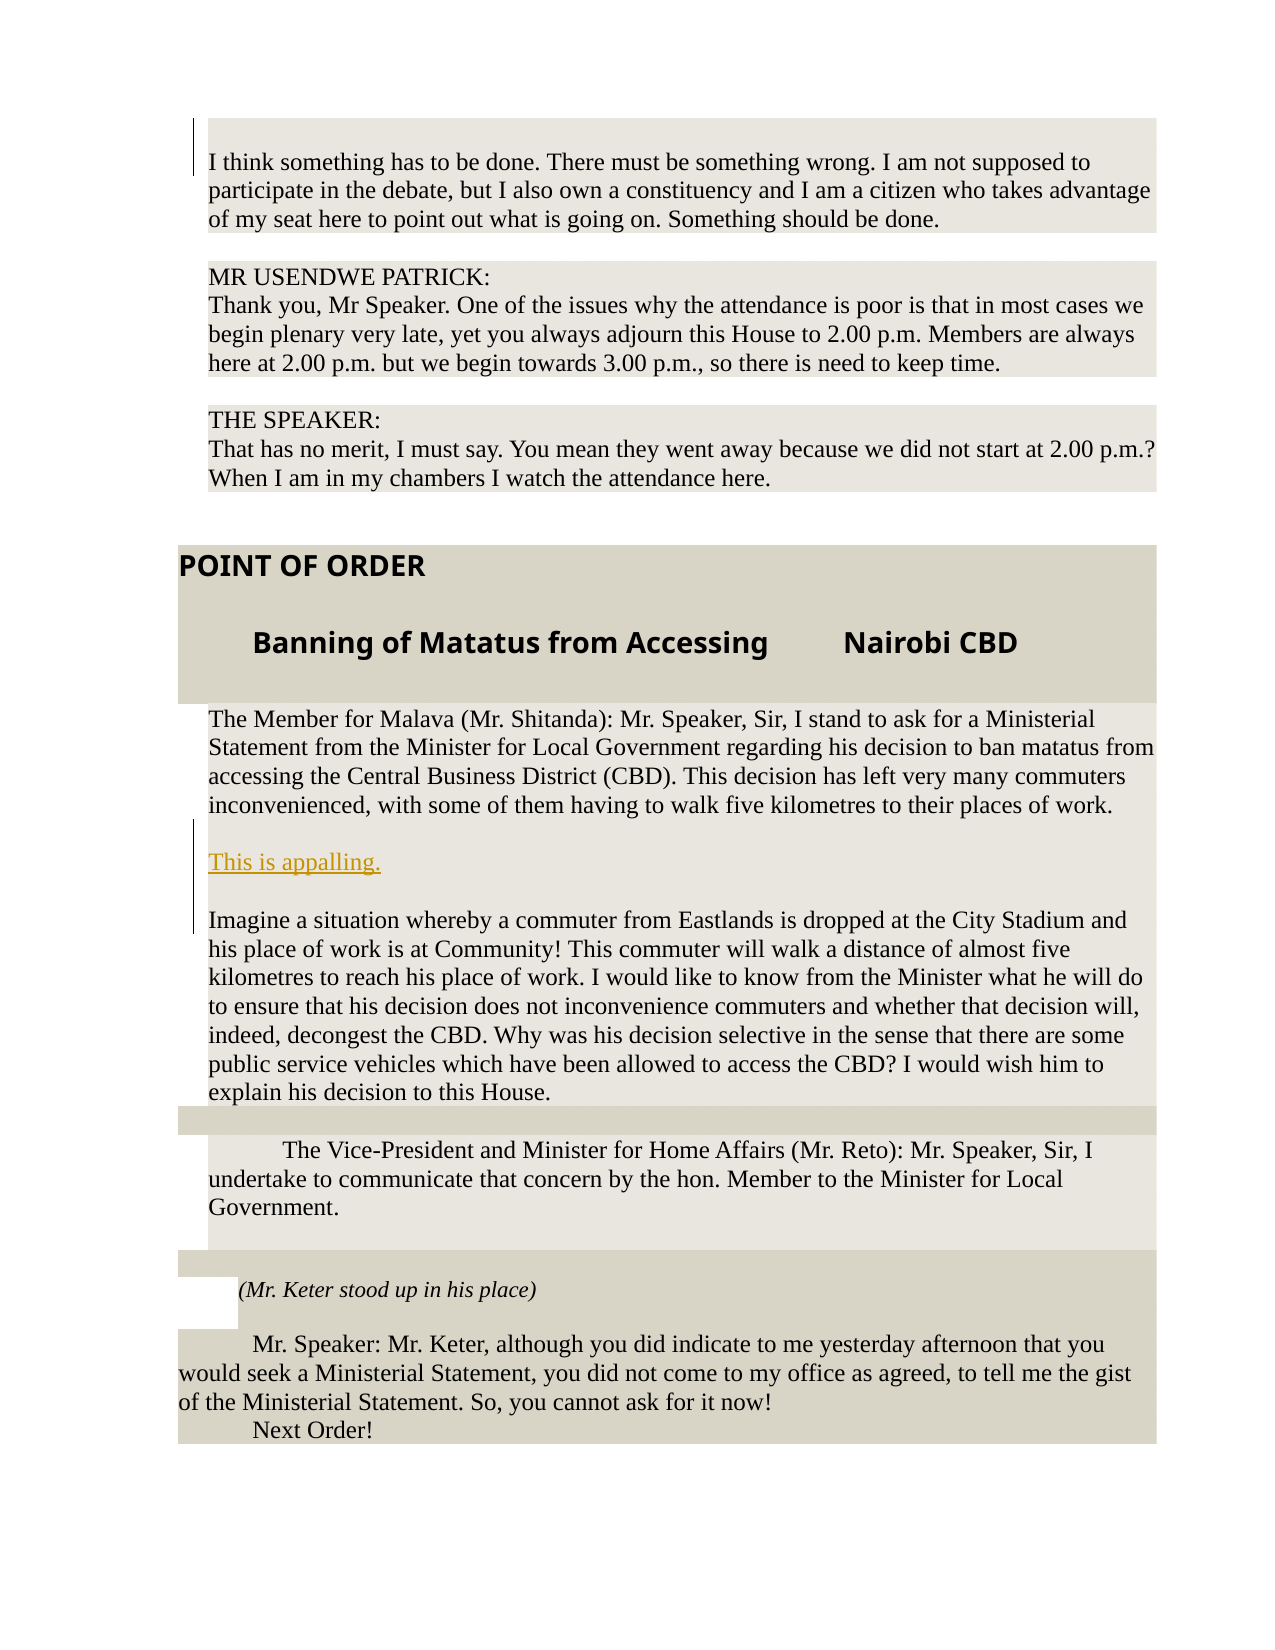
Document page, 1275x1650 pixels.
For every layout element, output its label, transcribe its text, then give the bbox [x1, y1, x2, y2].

subtitle Banning of Matatus from Accessing Nairobi CBD [178, 623, 1157, 662]
text Mr. Speaker: Mr. Keter, although you did indicate to me yesterday afternoon that you would seek a Ministerial Statement, you did not come to my office as agreed, to tell me the gist of the Ministerial Statement. So, you cannot ask for it now! [178, 1329, 1157, 1415]
text MR USENDWE PATRICK: [208, 262, 1157, 291]
text I think something has to be done. There must be something wrong. I am not supposed to participate in the debate, but I also own a constituency and I am a citizen who takes advantage of my seat here to point out what is going on. Something should be done. [208, 147, 1157, 233]
subtitle POINT OF ORDER [178, 546, 1157, 585]
text Thank you, Mr Speaker. One of the issues why the attendance is poor is that in most cases we begin plenary very late, yet you always adjourn this House to 2.00 p.m. Members are always here at 2.00 p.m. but we begin towards 3.00 p.m., so there is need to keep time. [208, 291, 1157, 377]
text (Mr. Keter stood up in his place) [238, 1276, 1157, 1303]
text The Member for Malava (Mr. Shitanda): Mr. Speaker, Sir, I stand to ask for a Ministerial Statement from the Minister for Local Government regarding his decision to ban matatus from accessing the Central Business District (CBD). This decision has left very many commuters inconvenienced, with some of them having to walk five kilometres to their places of work. [208, 704, 1157, 819]
picture [178, 662, 1157, 704]
text This is appalling. [208, 847, 1157, 876]
text Imagine a situation whereby a commuter from Eastlands is dropped at the City Stadium and his place of work is at Community! This commuter will walk a distance of almost five kilometres to reach his place of work. I would like to know from the Minister what he will do to ensure that his decision does not inconvenience commuters and whether that decision will, indeed, decongest the CBD. Why was his decision selective in the sense that there are some public service vehicles which have been allowed to access the CBD? I would wish him to explain his decision to this House. [208, 905, 1157, 1106]
picture [238, 1303, 1157, 1329]
text Next Order! [178, 1415, 1157, 1444]
text The Vice-President and Minister for Home Affairs (Mr. Reto): Mr. Speaker, Sir, I undertake to communicate that concern by the hon. Member to the Minister for Local Government. [208, 1135, 1157, 1221]
text THE SPEAKER: [208, 406, 1157, 434]
picture [178, 585, 1157, 623]
picture [178, 1221, 1157, 1277]
picture [208, 819, 1157, 847]
text That has no merit, I must say. You mean they went away because we did not start at 2.00 p.m.? When I am in my chambers I watch the attendance here. [208, 434, 1157, 492]
picture [208, 876, 1157, 905]
picture [178, 1106, 1157, 1135]
picture [208, 118, 1157, 147]
